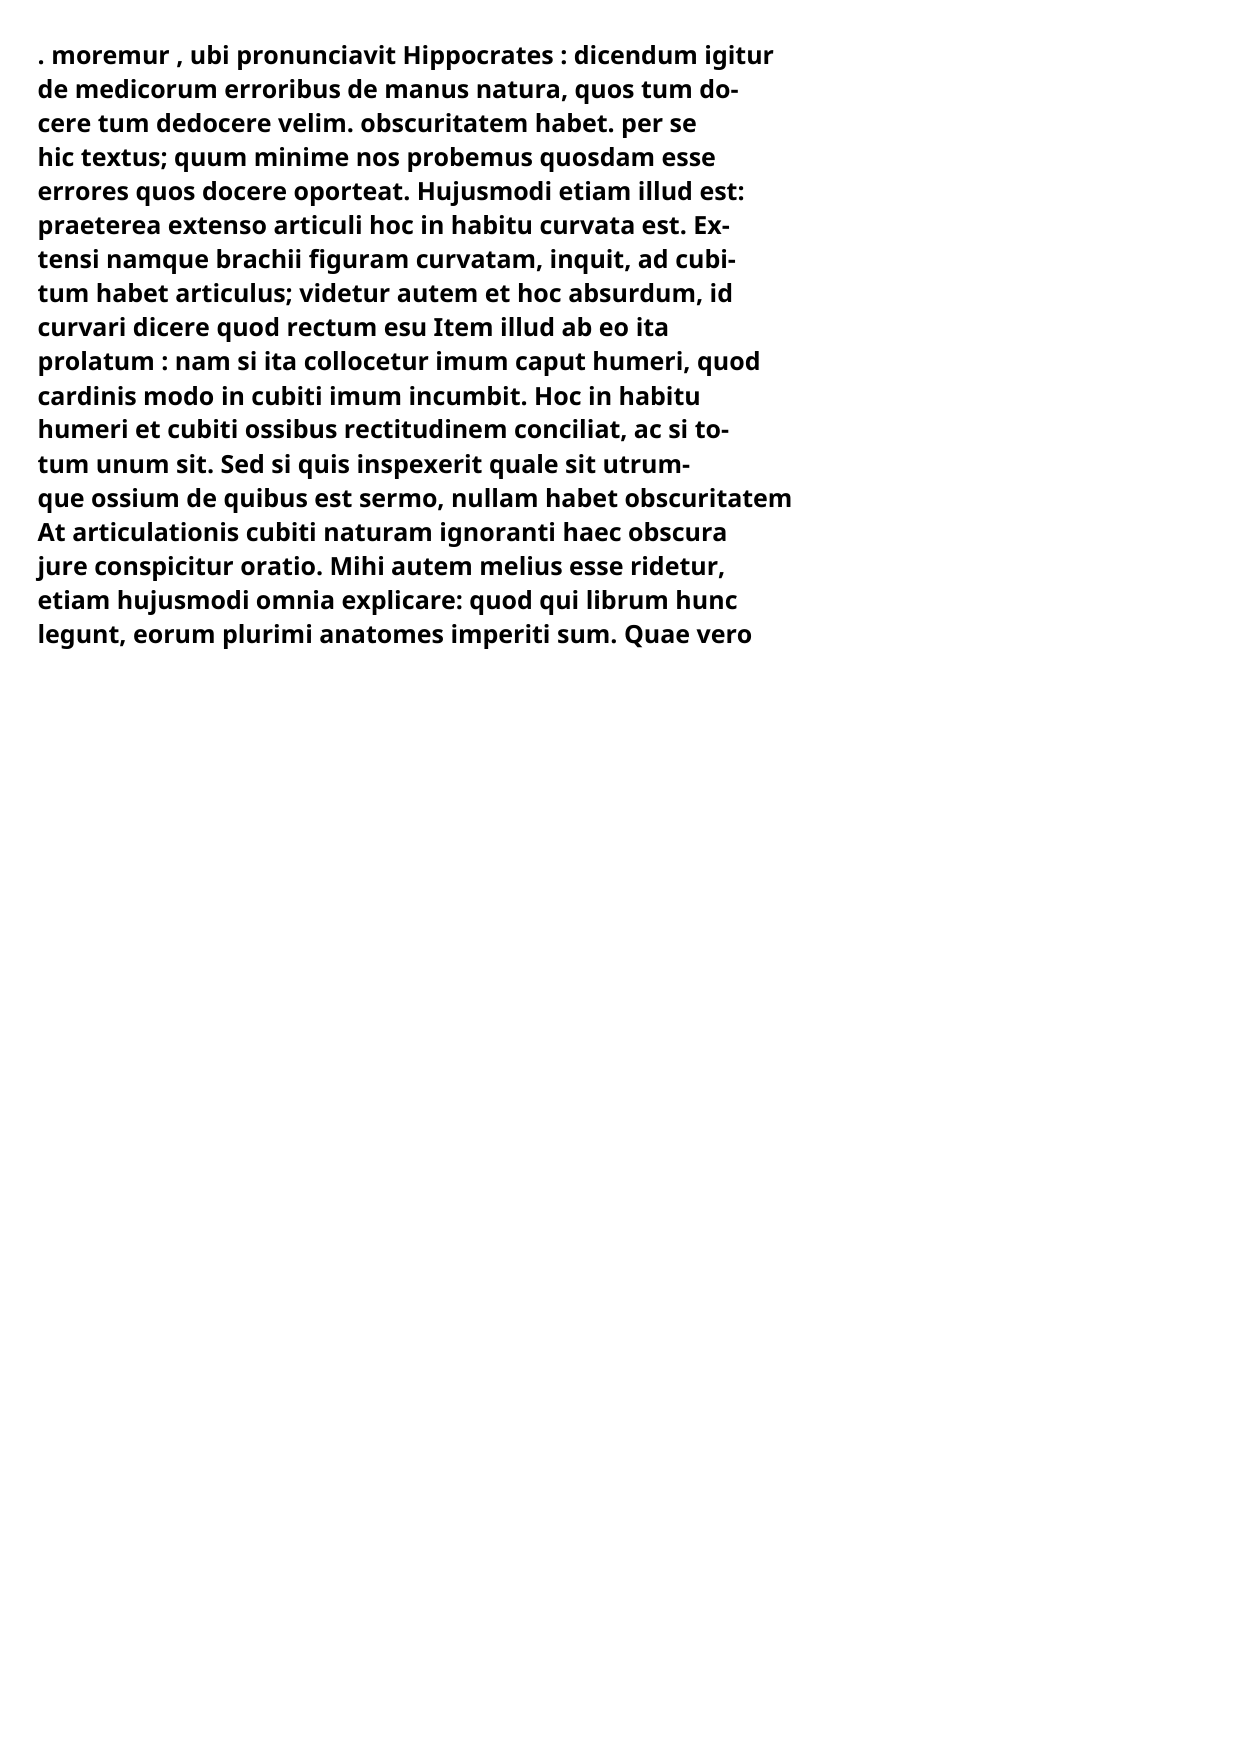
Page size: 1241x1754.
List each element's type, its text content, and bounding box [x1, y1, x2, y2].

text . moremur , ubi pronunciavit Hippocrates : dicendum igitur de medicorum erroribus de manus natura, quos tum do- cere tum dedocere velim. obscuritatem habet. per se hic textus; quum minime nos probemus quosdam esse errores quos docere oporteat. Hujusmodi etiam illud est: praeterea extenso articuli hoc in habitu curvata est. Ex- tensi namque brachii figuram curvatam, inquit, ad cubi- tum habet articulus; videtur autem et hoc absurdum, id curvari dicere quod rectum esu Item illud ab eo ita prolatum : nam si ita collocetur imum caput humeri, quod cardinis modo in cubiti imum incumbit. Hoc in habitu humeri et cubiti ossibus rectitudinem conciliat, ac si to- tum unum sit. Sed si quis inspexerit quale sit utrum- que ossium de quibus est sermo, nullam habet obscuritatem At articulationis cubiti naturam ignoranti haec obscura jure conspicitur oratio. Mihi autem melius esse ridetur, etiam hujusmodi omnia explicare: quod qui librum hunc legunt, eorum plurimi anatomes imperiti sum. Quae vero [37, 37, 1203, 651]
